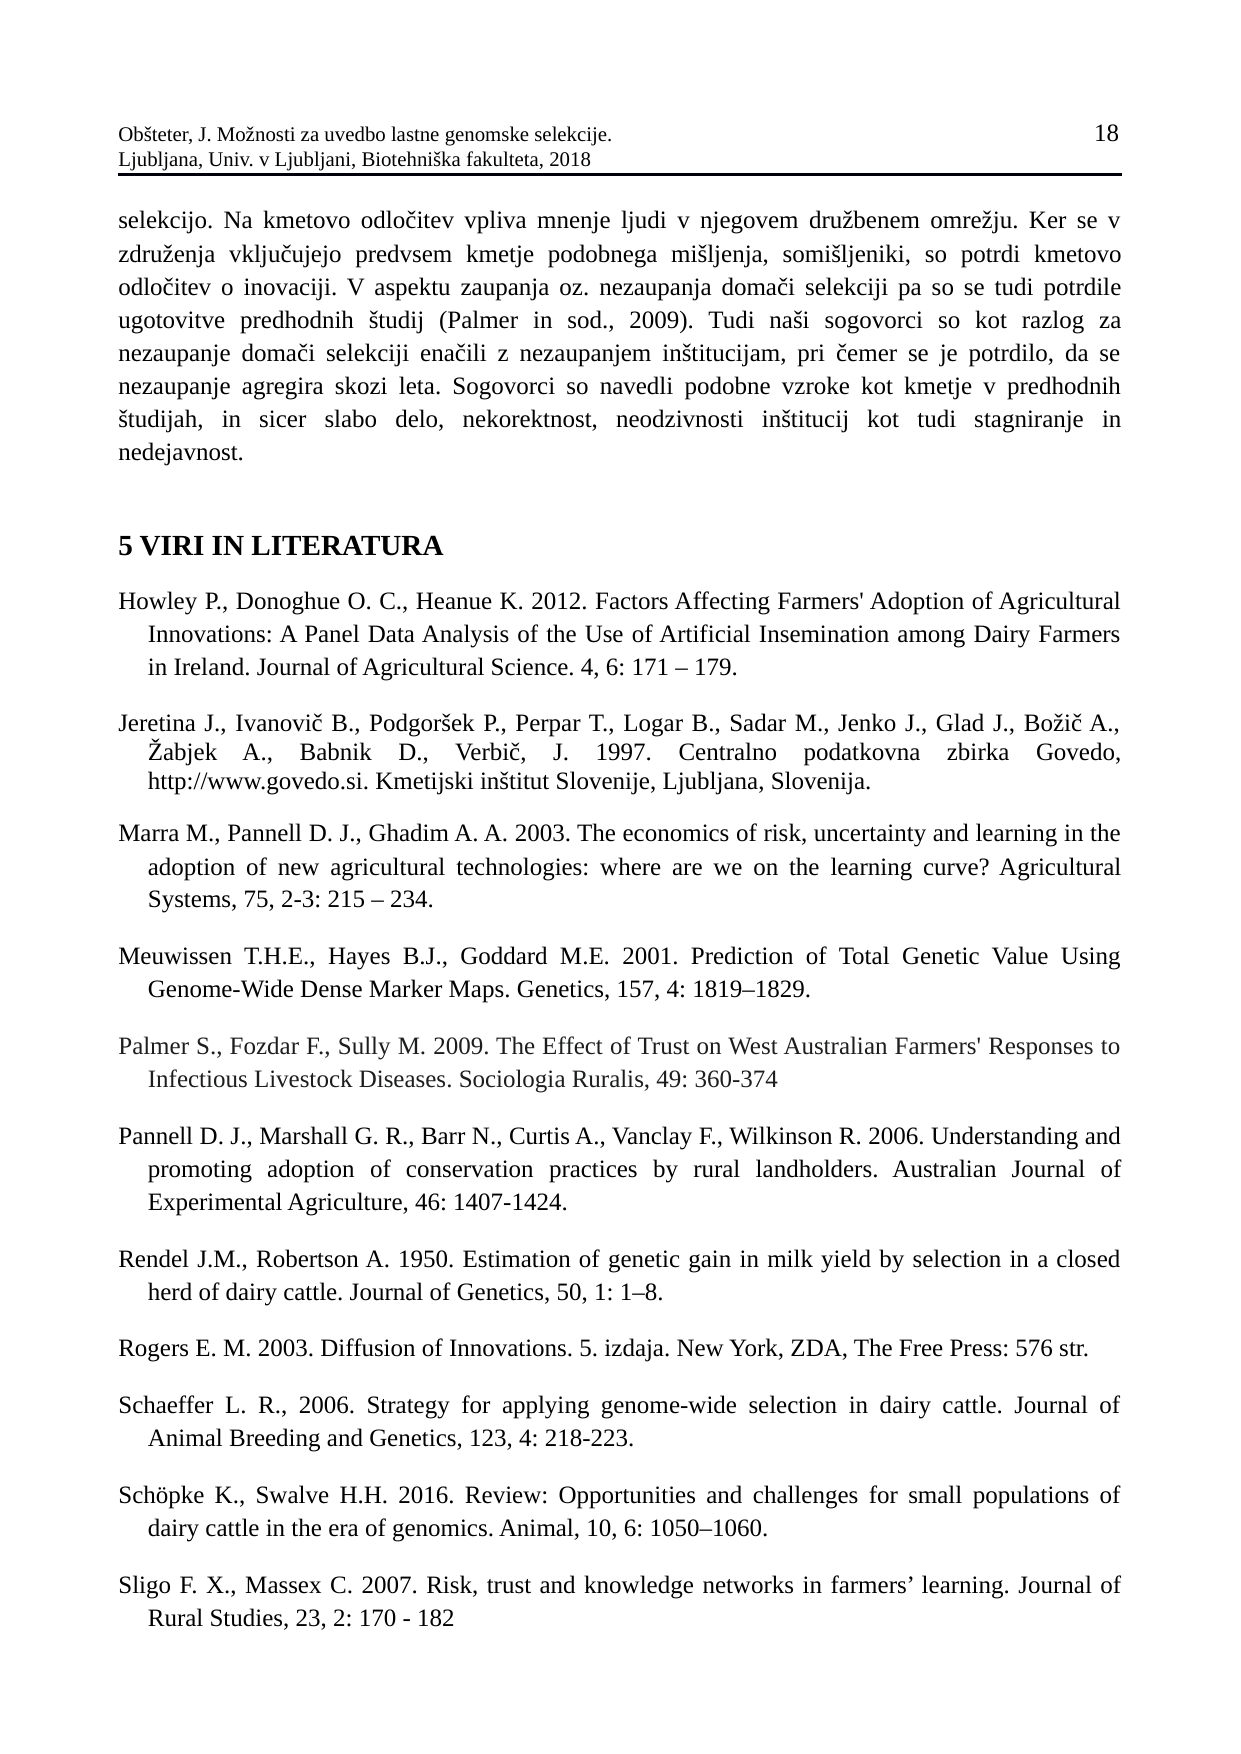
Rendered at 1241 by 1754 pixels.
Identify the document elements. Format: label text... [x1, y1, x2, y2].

text Rogers E. M. 2003. Diffusion of Innovations. 5. izdaja. New York, ZDA, The Free Press: 576 str. [118, 1333, 1122, 1362]
text Jeretina J., Ivanovič B., Podgoršek P., Perpar T., Logar B., Sadar M., Jenko J., Glad J., Božič A., Žabjek A., Babnik D., Verbič, J. 1997. Centralno podatkovna zbirka Govedo, http://www.govedo.si. Kmetijski inštitut Slovenije, Ljubljana, Slovenija. [118, 708, 1122, 795]
subtitle 5 VIRI IN LITERATURA [118, 528, 1122, 561]
text Schaeffer L. R., 2006. Strategy for applying genome-wide selection in dairy cattle. Journal of Animal Breeding and Genetics, 123, 4: 218-223. [118, 1390, 1122, 1452]
text Meuwissen T.H.E., Hayes B.J., Goddard M.E. 2001. Prediction of Total Genetic Value Using Genome-Wide Dense Marker Maps. Genetics, 157, 4: 1819–1829. [118, 941, 1122, 1003]
text selekcijo. Na kmetovo odločitev vpliva mnenje ljudi v njegovem družbenem omrežju. Ker se v združenja vključujejo predvsem kmetje podobnega mišljenja, somišljeniki, so potrdi kmetovo odločitev o inovaciji. V aspektu zaupanja oz. nezaupanja domači selekciji pa so se tudi potrdile ugotovitve predhodnih študij (Palmer in sod., 2009). Tudi naši sogovorci so kot razlog za nezaupanje domači selekciji enačili z nezaupanjem inštitucijam, pri čemer se je potrdilo, da se nezaupanje agregira skozi leta. Sogovorci so navedli podobne vzroke kot kmetje v predhodnih študijah, in sicer slabo delo, nekorektnost, neodzivnosti inštitucij kot tudi stagniranje in nedejavnost. [118, 206, 1122, 466]
text Rendel J.M., Robertson A. 1950. Estimation of genetic gain in milk yield by selection in a closed herd of dairy cattle. Journal of Genetics, 50, 1: 1–8. [118, 1244, 1122, 1306]
text Pannell D. J., Marshall G. R., Barr N., Curtis A., Vanclay F., Wilkinson R. 2006. Understanding and promoting adoption of conservation practices by rural landholders. Australian Journal of Experimental Agriculture, 46: 1407-1424. [118, 1121, 1122, 1216]
text Howley P., Donoghue O. C., Heanue K. 2012. Factors Affecting Farmers' Adoption of Agricultural Innovations: A Panel Data Analysis of the Use of Artificial Insemination among Dairy Farmers in Ireland. Journal of Agricultural Science. 4, 6: 171 – 179. [118, 586, 1122, 681]
text Schöpke K., Swalve H.H. 2016. Review: Opportunities and challenges for small populations of dairy cattle in the era of genomics. Animal, 10, 6: 1050–1060. [118, 1480, 1122, 1542]
text Marra M., Pannell D. J., Ghadim A. A. 2003. The economics of risk, uncertainty and learning in the adoption of new agricultural technologies: where are we on the learning curve? Agricultural Systems, 75, 2-3: 215 – 234. [118, 818, 1122, 913]
text Palmer S., Fozdar F., Sully M. 2009. The Effect of Trust on West Australian Farmers' Responses to Infectious Livestock Diseases. Sociologia Ruralis, 49: 360-374 [118, 1031, 1122, 1093]
text Sligo F. X., Massex C. 2007. Risk, trust and knowledge networks in farmers’ learning. Journal of Rural Studies, 23, 2: 170 - 182 [118, 1570, 1122, 1632]
